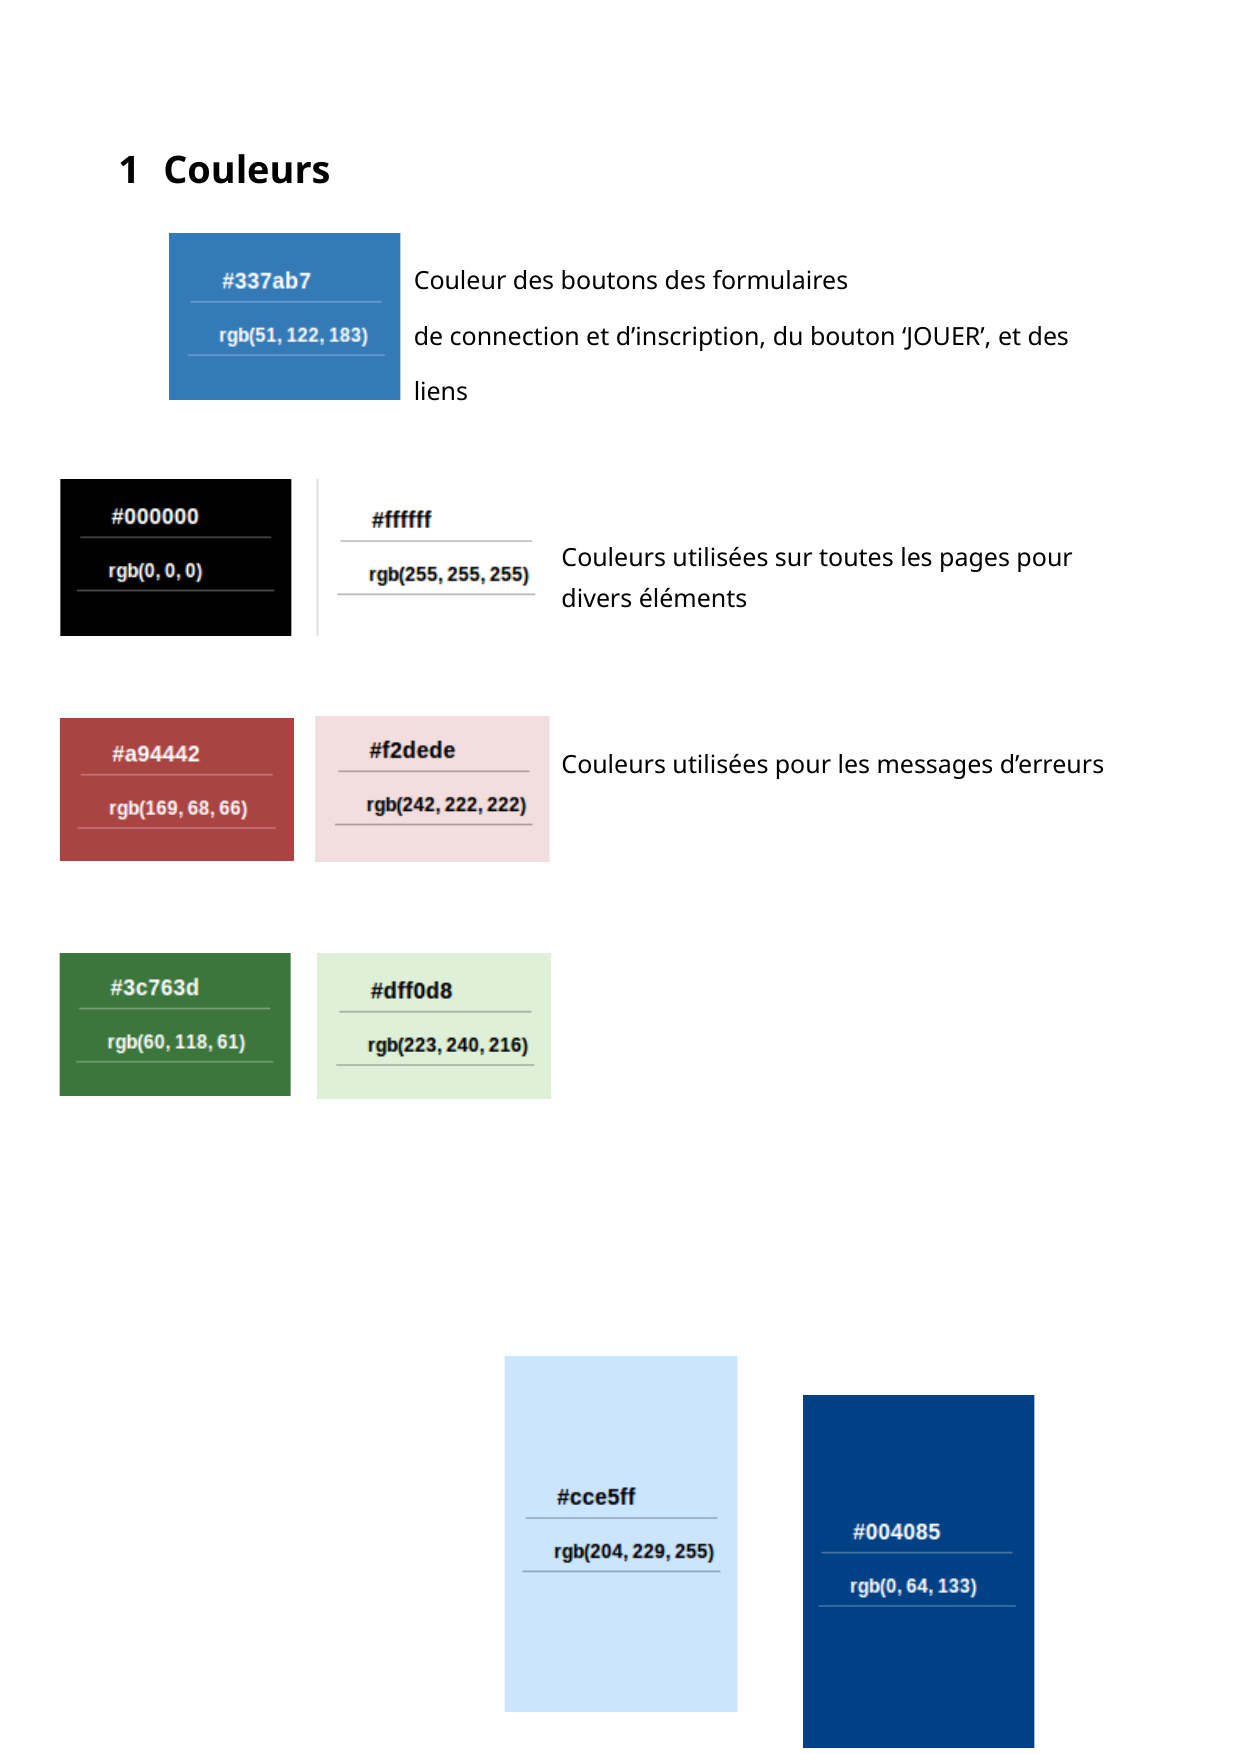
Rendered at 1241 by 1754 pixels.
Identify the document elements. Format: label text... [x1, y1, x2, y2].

text liens [118, 373, 1122, 408]
picture [59, 718, 294, 861]
text Couleurs utilisées pour les messages d’erreurs [550, 747, 1122, 781]
text [292, 540, 314, 615]
picture [59, 953, 291, 1096]
picture [317, 953, 552, 1099]
text [118, 318, 169, 352]
picture [169, 233, 401, 400]
picture [60, 479, 292, 636]
subtitle Couleurs [118, 143, 1122, 195]
text [118, 263, 169, 297]
text Couleur des boutons des formulaires [401, 263, 1122, 297]
picture [803, 1395, 1035, 1748]
picture [314, 479, 543, 636]
picture [504, 1356, 738, 1712]
text Couleurs utilisées sur toutes les pages pour divers éléments [543, 540, 1122, 615]
text de connection et d’inscription, du bouton ‘JOUER’, et des [401, 318, 1122, 352]
picture [315, 716, 550, 862]
